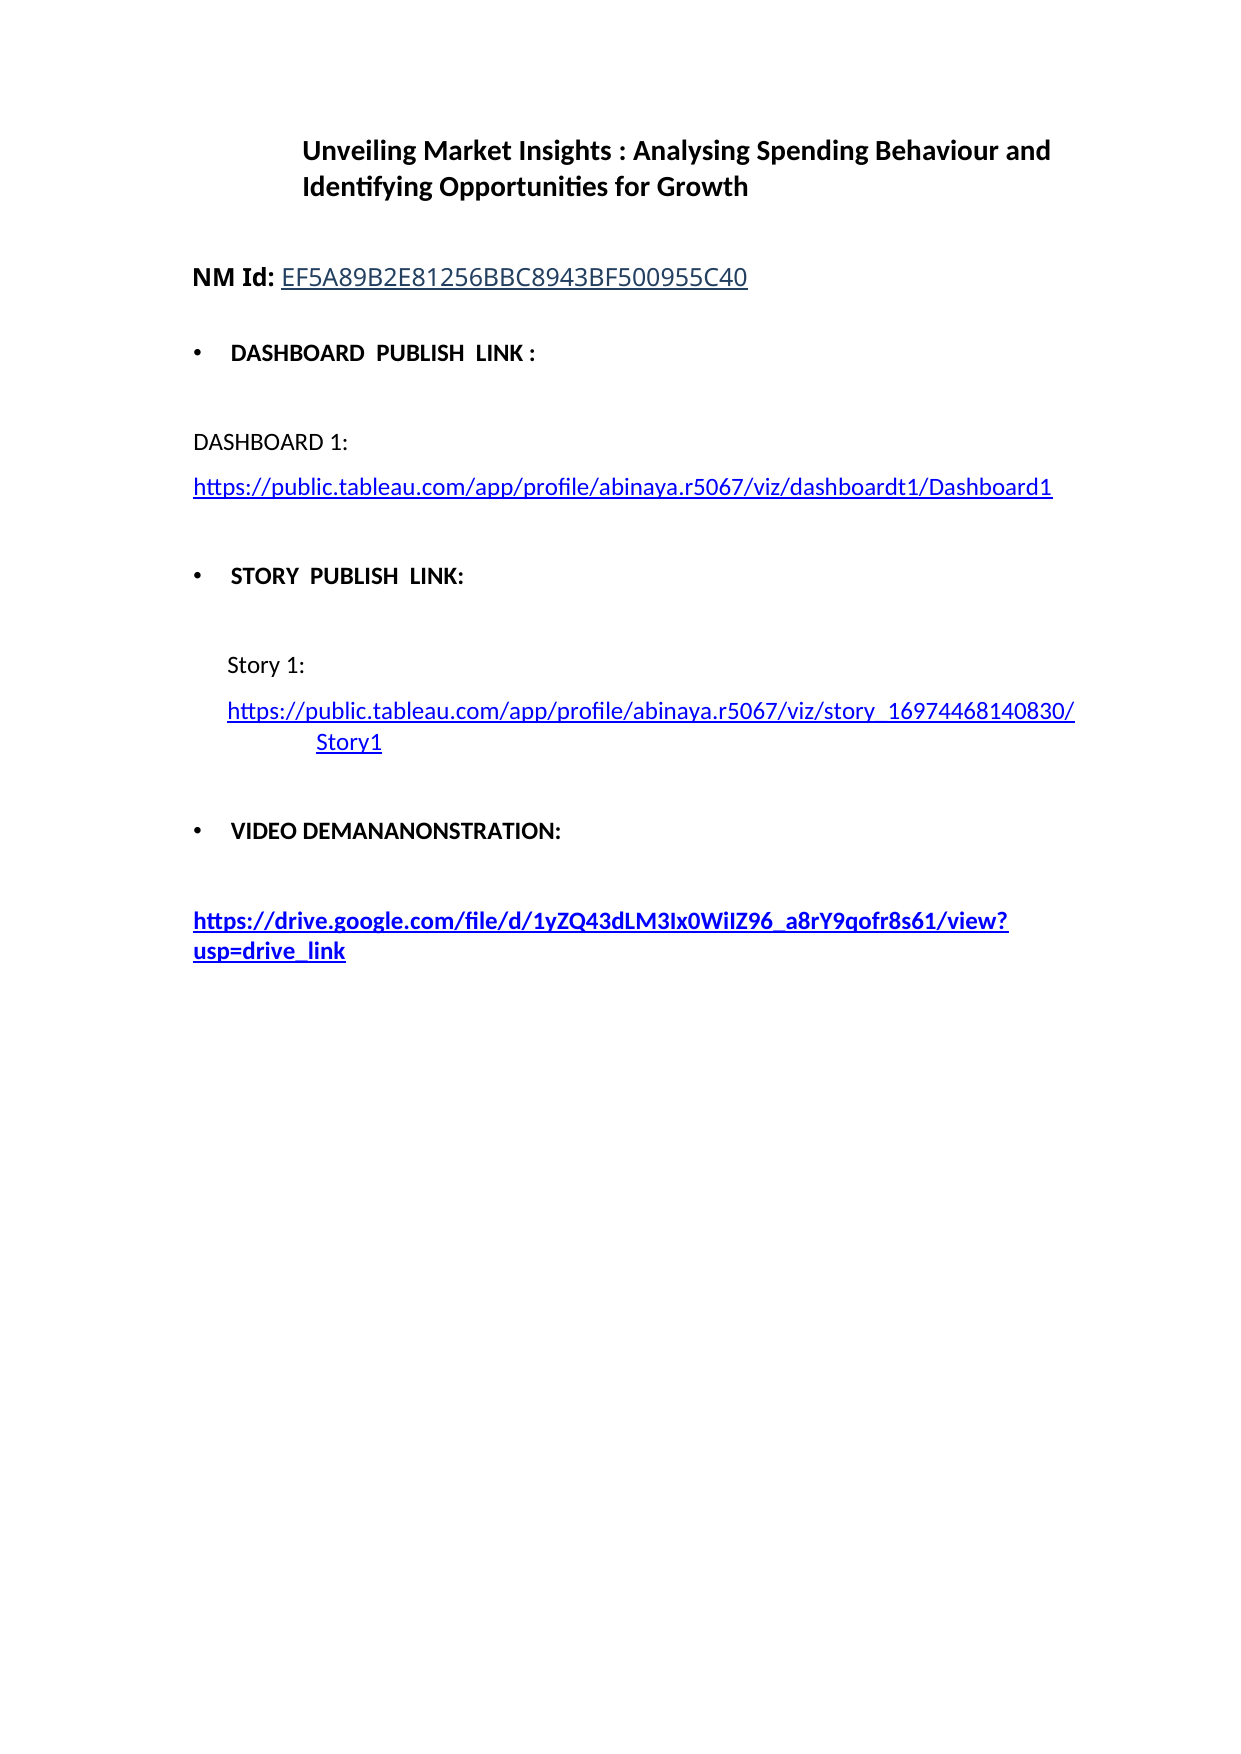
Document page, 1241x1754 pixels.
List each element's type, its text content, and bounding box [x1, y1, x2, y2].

list DASHBOARD PUBLISH LINK : [193, 337, 1122, 367]
text DASHBOARD 1: [118, 426, 1122, 456]
text https://public.tableau.com/app/profile/abinaya.r5067/viz/story_16974468140830/Story1 [227, 696, 1122, 757]
list STORY PUBLISH LINK: [193, 560, 1122, 591]
text Story 1: [227, 649, 1122, 680]
list VIDEO DEMANANONSTRATION: [193, 815, 1122, 846]
text NM Id: EF5A89B2E81256BBC8943BF500955C40 [118, 259, 1122, 293]
text Unveiling Market Insights : Analysing Spending Behaviour and Identifying Opportunities for Growth [302, 132, 1122, 203]
text https://drive.google.com/file/d/1yZQ43dLM3Ix0WiIZ96_a8rY9qofr8s61/view?usp=drive_link [193, 905, 1122, 966]
text https://public.tableau.com/app/profile/abinaya.r5067/viz/dashboardt1/Dashboard1 [118, 471, 1122, 502]
